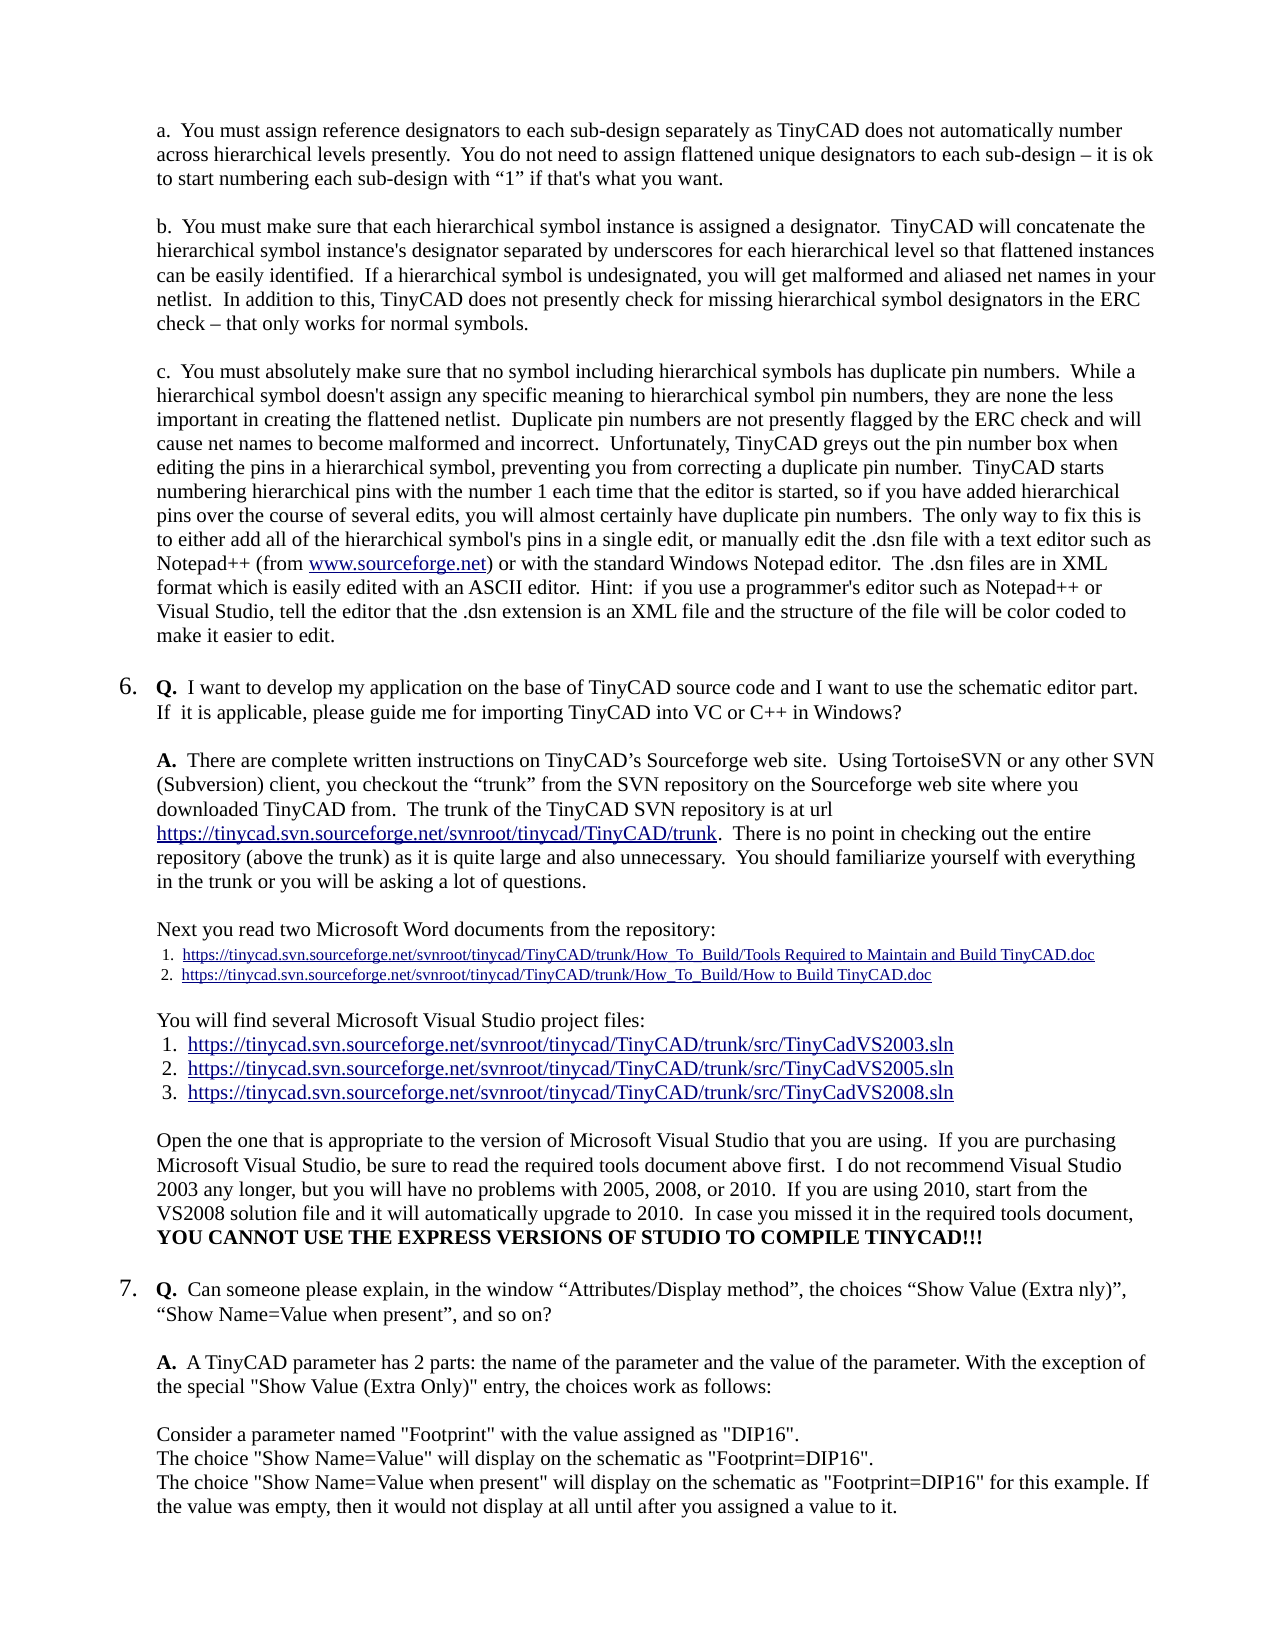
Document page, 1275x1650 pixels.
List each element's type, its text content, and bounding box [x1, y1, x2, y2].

list Q. Can someone please explain, in the window “Attributes/Display method”, the choices “Show Value (Extra nly)”, “Show Name=Value when present”, and so on? A. A TinyCAD parameter has 2 parts: the name of the parameter and the value of the parameter. With the exception of the special "Show Value (Extra Only)" entry, the choices work as follows: Consider a parameter named "Footprint" with the value assigned as "DIP16". The choice "Show Name=Value" will display on the schematic as "Footprint=DIP16". The choice "Show Name=Value when present" will display on the schematic as "Footprint=DIP16" for this example. If the value was empty, then it would not display at all until after you assigned a value to it. [119, 1273, 1157, 1518]
list Q. I want to develop my application on the base of TinyCAD source code and I want to use the schematic editor part. If it is applicable, please guide me for importing TinyCAD into VC or C++ in Windows? A. There are complete written instructions on TinyCAD’s Sourceforge web site. Using TortoiseSVN or any other SVN (Subversion) client, you checkout the “trunk” from the SVN repository on the Sourceforge web site where you downloaded TinyCAD from. The trunk of the TinyCAD SVN repository is at url https://tinycad.svn.sourceforge.net/svnroot/tinycad/TinyCAD/trunk. There is no point in checking out the entire repository (above the trunk) as it is quite large and also unnecessary. You should familiarize yourself with everything in the trunk or you will be asking a lot of questions. Next you read two Microsoft Word documents from the repository: 1. https://tinycad.svn.sourceforge.net/svnroot/tinycad/TinyCAD/trunk/How_To_Build/Tools Required to Maintain and Build TinyCAD.doc 2. https://tinycad.svn.sourceforge.net/svnroot/tinycad/TinyCAD/trunk/How_To_Build/How to Build TinyCAD.doc You will find several Microsoft Visual Studio project files: 1. https://tinycad.svn.sourceforge.net/svnroot/tinycad/TinyCAD/trunk/src/TinyCadVS2003.sln 2. https://tinycad.svn.sourceforge.net/svnroot/tinycad/TinyCAD/trunk/src/TinyCadVS2005.sln 3. https://tinycad.svn.sourceforge.net/svnroot/tinycad/TinyCAD/trunk/src/TinyCadVS2008.sln Open the one that is appropriate to the version of Microsoft Visual Studio that you are using. If you are purchasing Microsoft Visual Studio, be sure to read the required tools document above first. I do not recommend Visual Studio 2003 any longer, but you will have no problems with 2005, 2008, or 2010. If you are using 2010, start from the VS2008 solution file and it will automatically upgrade to 2010. In case you missed it in the required tools document, YOU CANNOT USE THE EXPRESS VERSIONS OF STUDIO TO COMPILE TINYCAD!!! [119, 671, 1157, 1249]
list a. You must assign reference designators to each sub-design separately as TinyCAD does not automatically number across hierarchical levels presently. You do not need to assign flattened unique designators to each sub-design – it is ok to start numbering each sub-design with “1” if that's what you want. b. You must make sure that each hierarchical symbol instance is assigned a designator. TinyCAD will concatenate the hierarchical symbol instance's designator separated by underscores for each hierarchical level so that flattened instances can be easily identified. If a hierarchical symbol is undesignated, you will get malformed and aliased net names in your netlist. In addition to this, TinyCAD does not presently check for missing hierarchical symbol designators in the ERC check – that only works for normal symbols. c. You must absolutely make sure that no symbol including hierarchical symbols has duplicate pin numbers. While a hierarchical symbol doesn't assign any specific meaning to hierarchical symbol pin numbers, they are none the less important in creating the flattened netlist. Duplicate pin numbers are not presently flagged by the ERC check and will cause net names to become malformed and incorrect. Unfortunately, TinyCAD greys out the pin number box when editing the pins in a hierarchical symbol, preventing you from correcting a duplicate pin number. TinyCAD starts numbering hierarchical pins with the number 1 each time that the editor is started, so if you have added hierarchical pins over the course of several edits, you will almost certainly have duplicate pin numbers. The only way to fix this is to either add all of the hierarchical symbol's pins in a single edit, or manually edit the .dsn file with a text editor such as Notepad++ (from www.sourceforge.net) or with the standard Windows Notepad editor. The .dsn files are in XML format which is easily edited with an ASCII editor. Hint: if you use a programmer's editor such as Notepad++ or Visual Studio, tell the editor that the .dsn extension is an XML file and the structure of the file will be color coded to make it easier to edit. [119, 118, 1157, 647]
